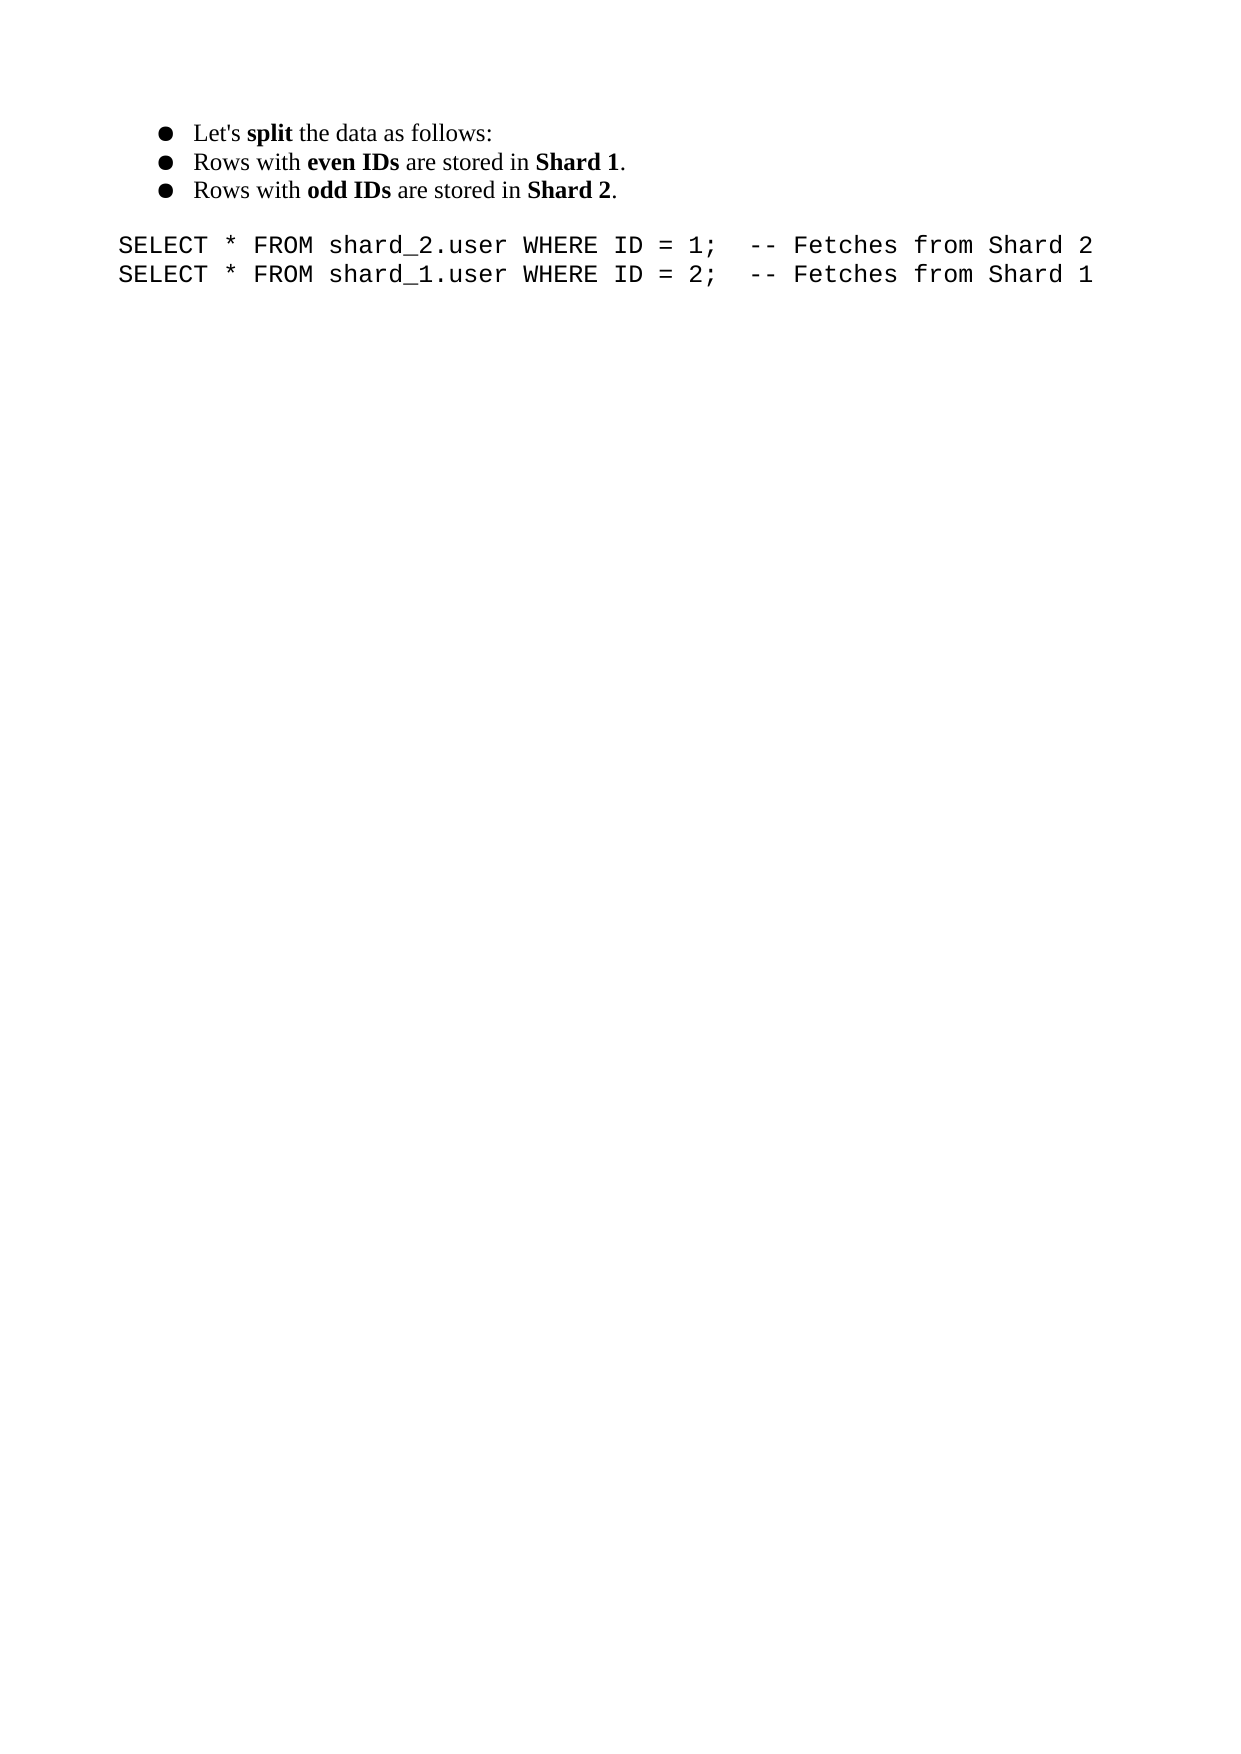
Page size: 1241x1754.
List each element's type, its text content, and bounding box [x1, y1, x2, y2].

text SELECT * FROM shard_1.user WHERE ID = 2; -- Fetches from Shard 1 [118, 261, 1122, 290]
text SELECT * FROM shard_2.user WHERE ID = 1; -- Fetches from Shard 2 [118, 233, 1122, 261]
list Rows with even IDs are stored in Shard 1. [156, 147, 1122, 176]
list Rows with odd IDs are stored in Shard 2. [156, 176, 1122, 204]
list Let's split the data as follows: [156, 118, 1122, 147]
